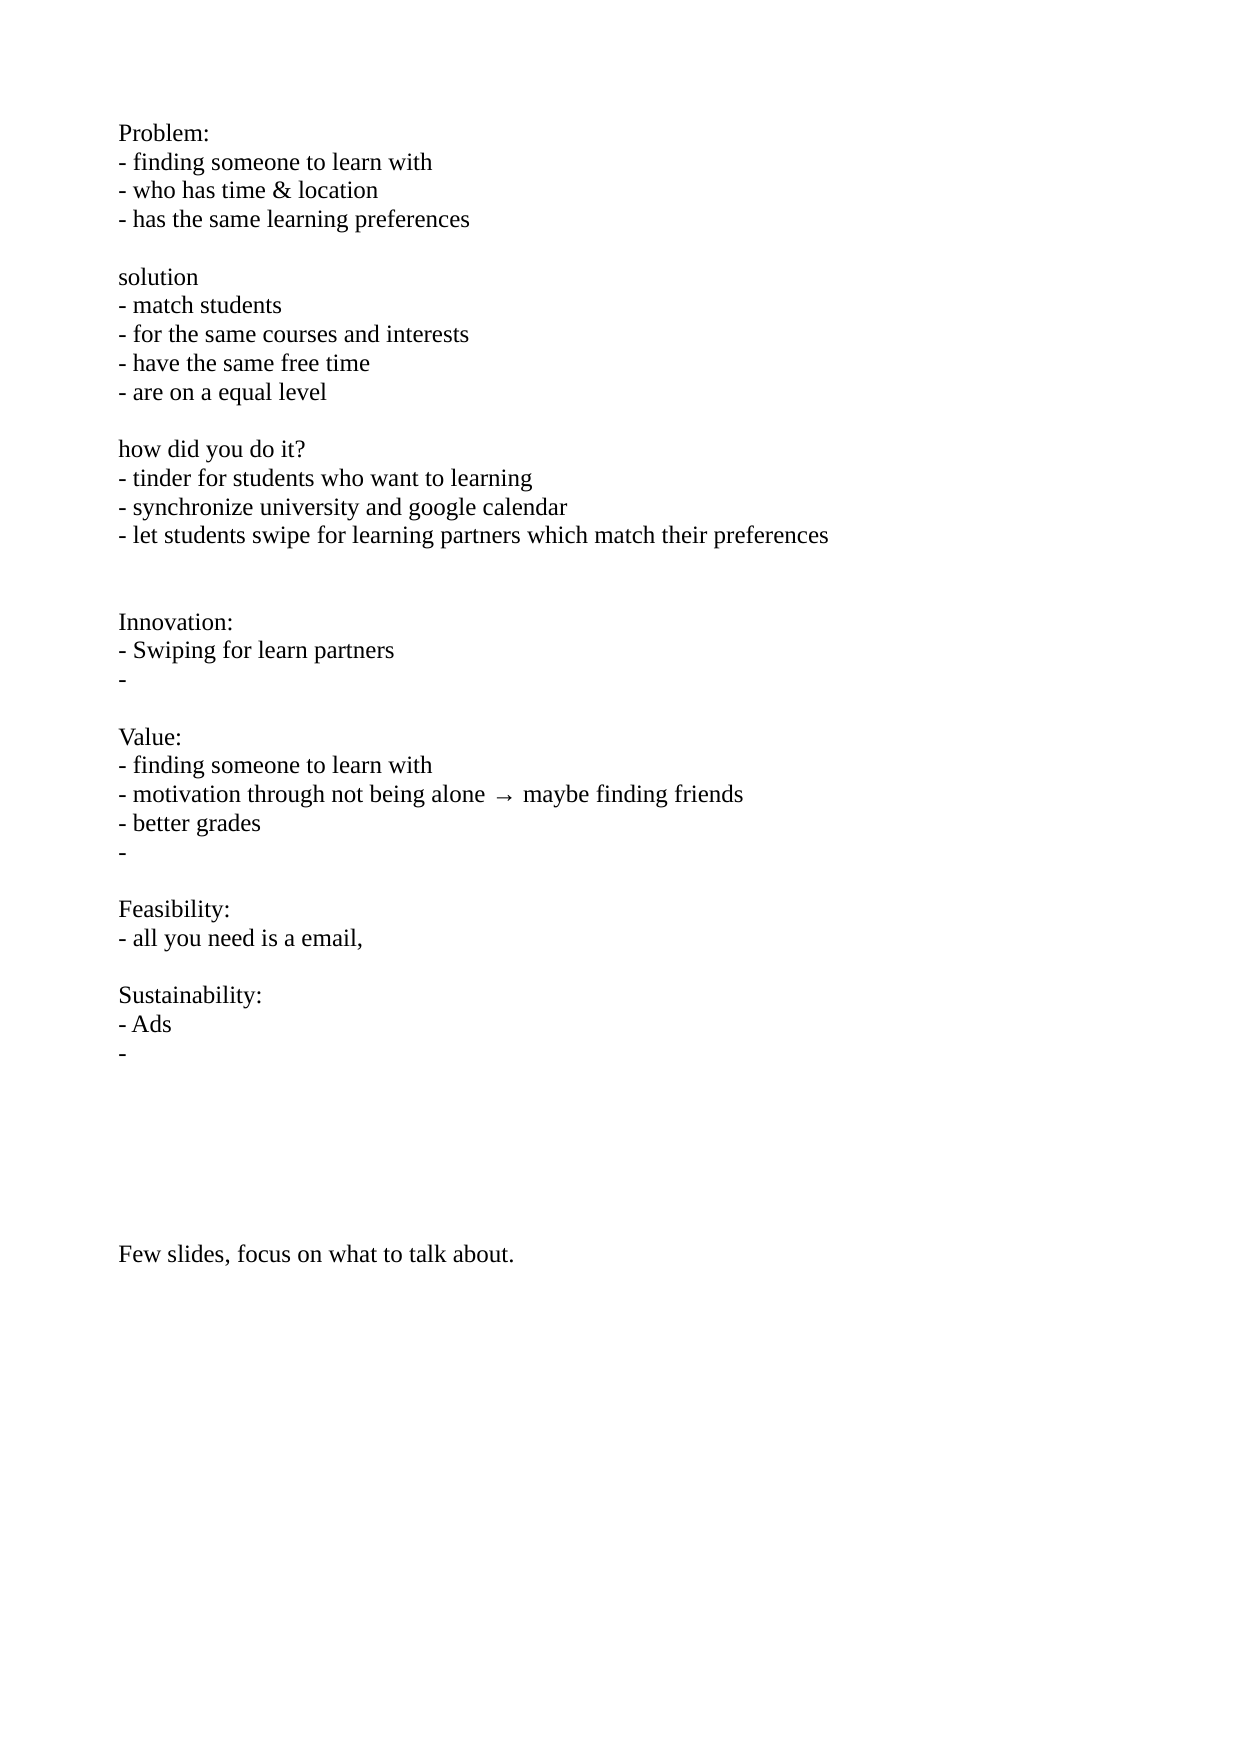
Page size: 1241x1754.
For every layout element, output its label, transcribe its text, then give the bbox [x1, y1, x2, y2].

text - Ads [118, 1009, 1122, 1038]
text - [118, 837, 1122, 866]
text - better grades [118, 808, 1122, 837]
text - finding someone to learn with [118, 147, 1122, 176]
text - [118, 1038, 1122, 1067]
text - tinder for students who want to learning [118, 463, 1122, 492]
text solution [118, 262, 1122, 291]
text Sustainability: [118, 981, 1122, 1009]
text - who has time & location [118, 176, 1122, 204]
text Innovation: [118, 607, 1122, 636]
text - are on a equal level [118, 377, 1122, 406]
text Feasibility: [118, 894, 1122, 923]
text - match students [118, 291, 1122, 319]
text - Swiping for learn partners [118, 636, 1122, 664]
text - for the same courses and interests [118, 319, 1122, 348]
text - synchronize university and google calendar [118, 492, 1122, 521]
text Problem: [118, 118, 1122, 147]
text Value: [118, 722, 1122, 751]
text - motivation through not being alone → maybe finding friends [118, 779, 1122, 808]
text - all you need is a email, [118, 923, 1122, 952]
text how did you do it? [118, 434, 1122, 463]
text - let students swipe for learning partners which match their preferences [118, 521, 1122, 549]
text - finding someone to learn with [118, 751, 1122, 779]
text Few slides, focus on what to talk about. [118, 1239, 1122, 1268]
text - has the same learning preferences [118, 204, 1122, 233]
text - [118, 664, 1122, 693]
text - have the same free time [118, 348, 1122, 377]
